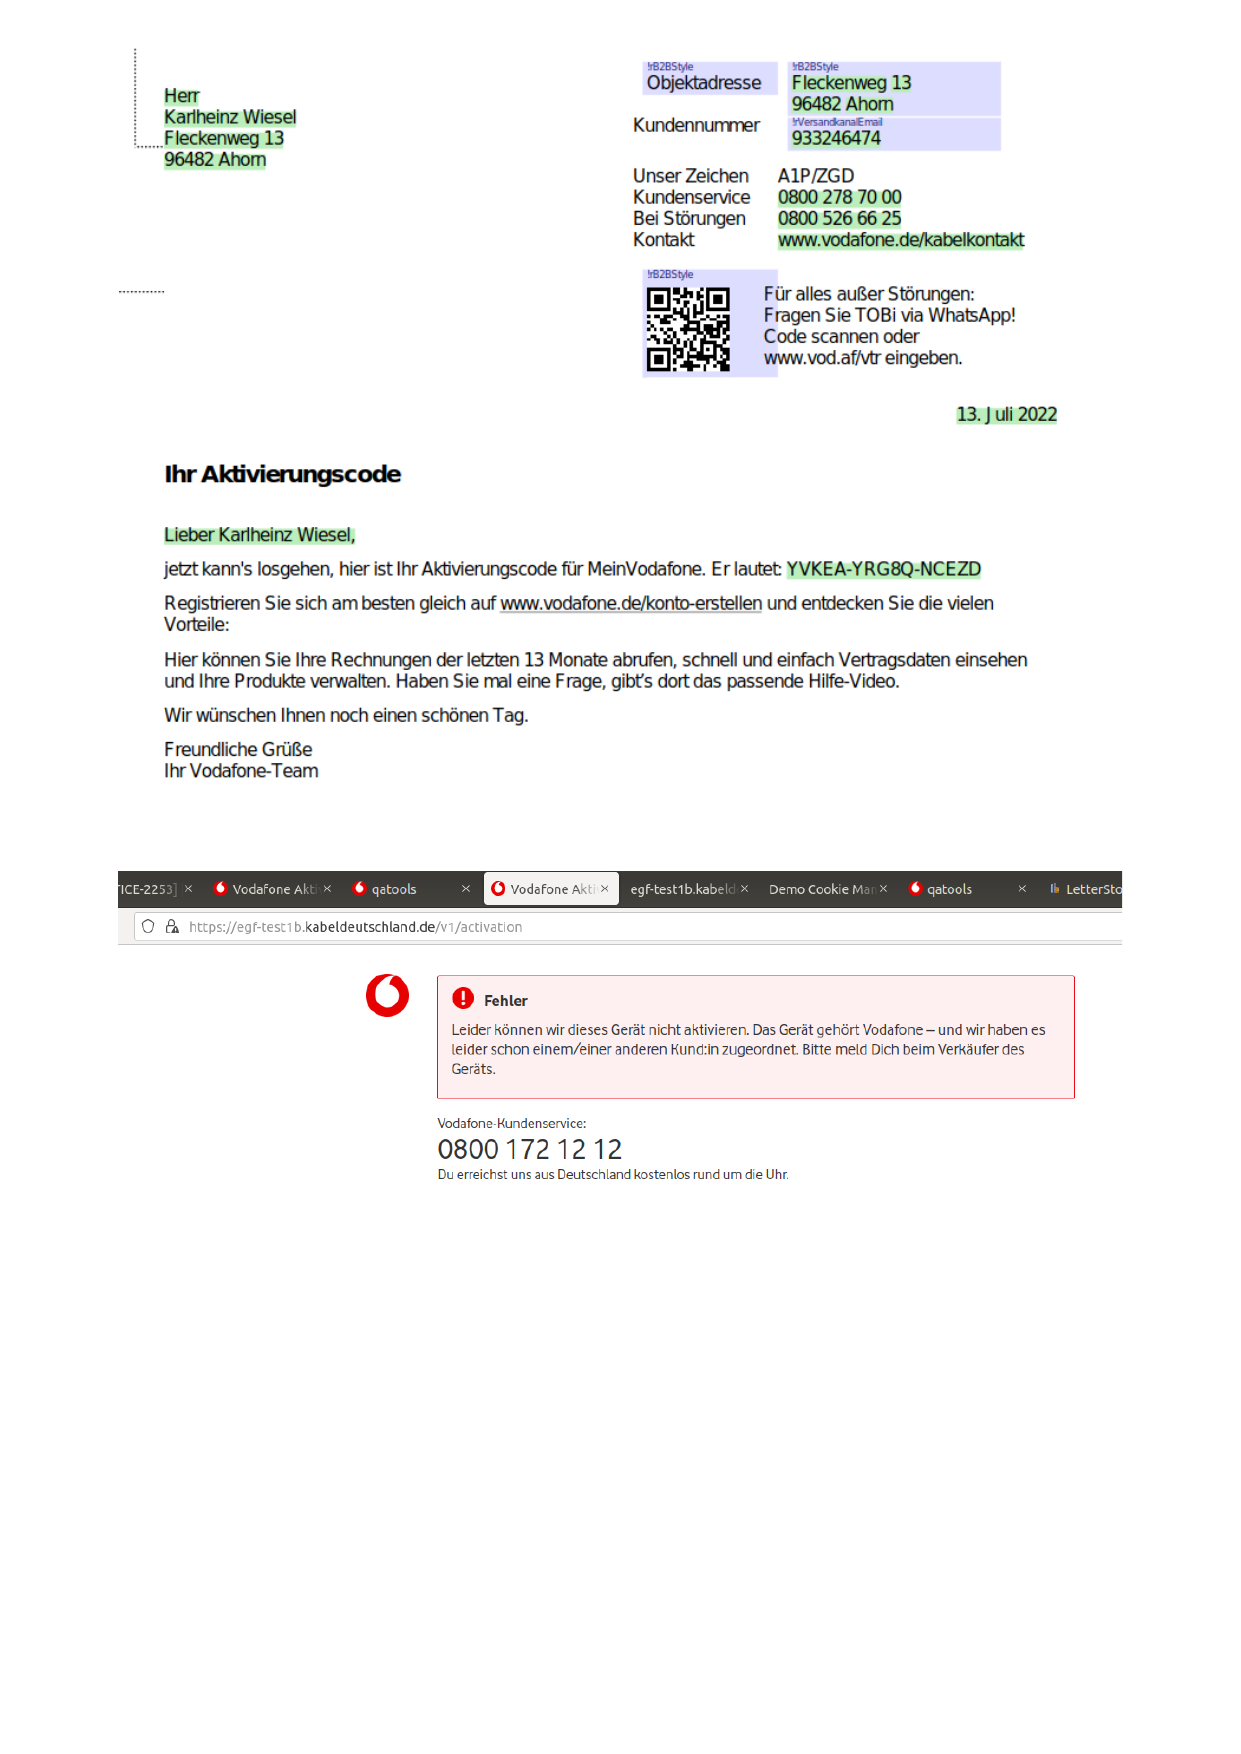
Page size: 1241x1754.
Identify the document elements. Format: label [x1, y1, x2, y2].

picture [118, 871, 1123, 1247]
picture [118, 48, 1123, 814]
